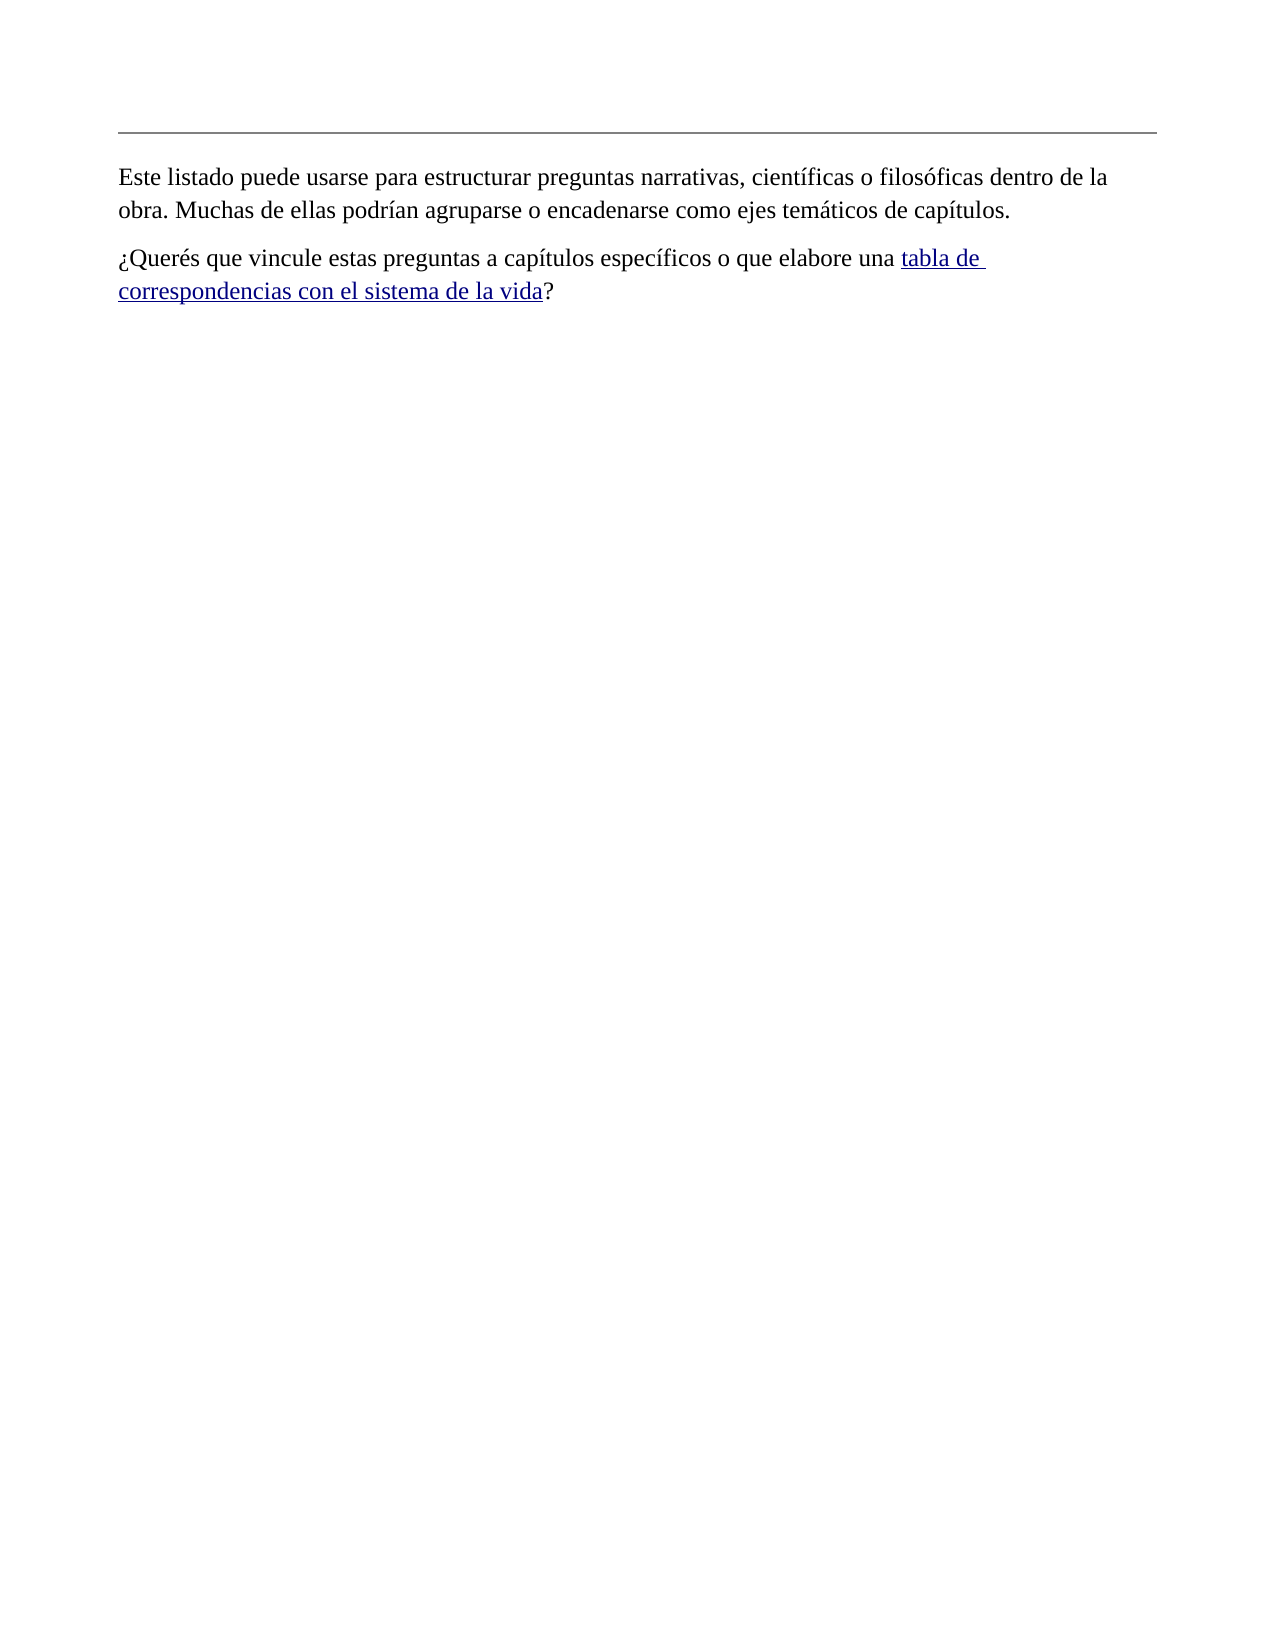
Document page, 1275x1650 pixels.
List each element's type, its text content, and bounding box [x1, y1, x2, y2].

text ¿Querés que vincule estas preguntas a capítulos específicos o que elabore una tabla de correspondencias con el sistema de la vida? [118, 243, 1157, 305]
text Este listado puede usarse para estructurar preguntas narrativas, científicas o filosóficas dentro de la obra. Muchas de ellas podrían agruparse o encadenarse como ejes temáticos de capítulos. [118, 162, 1157, 224]
